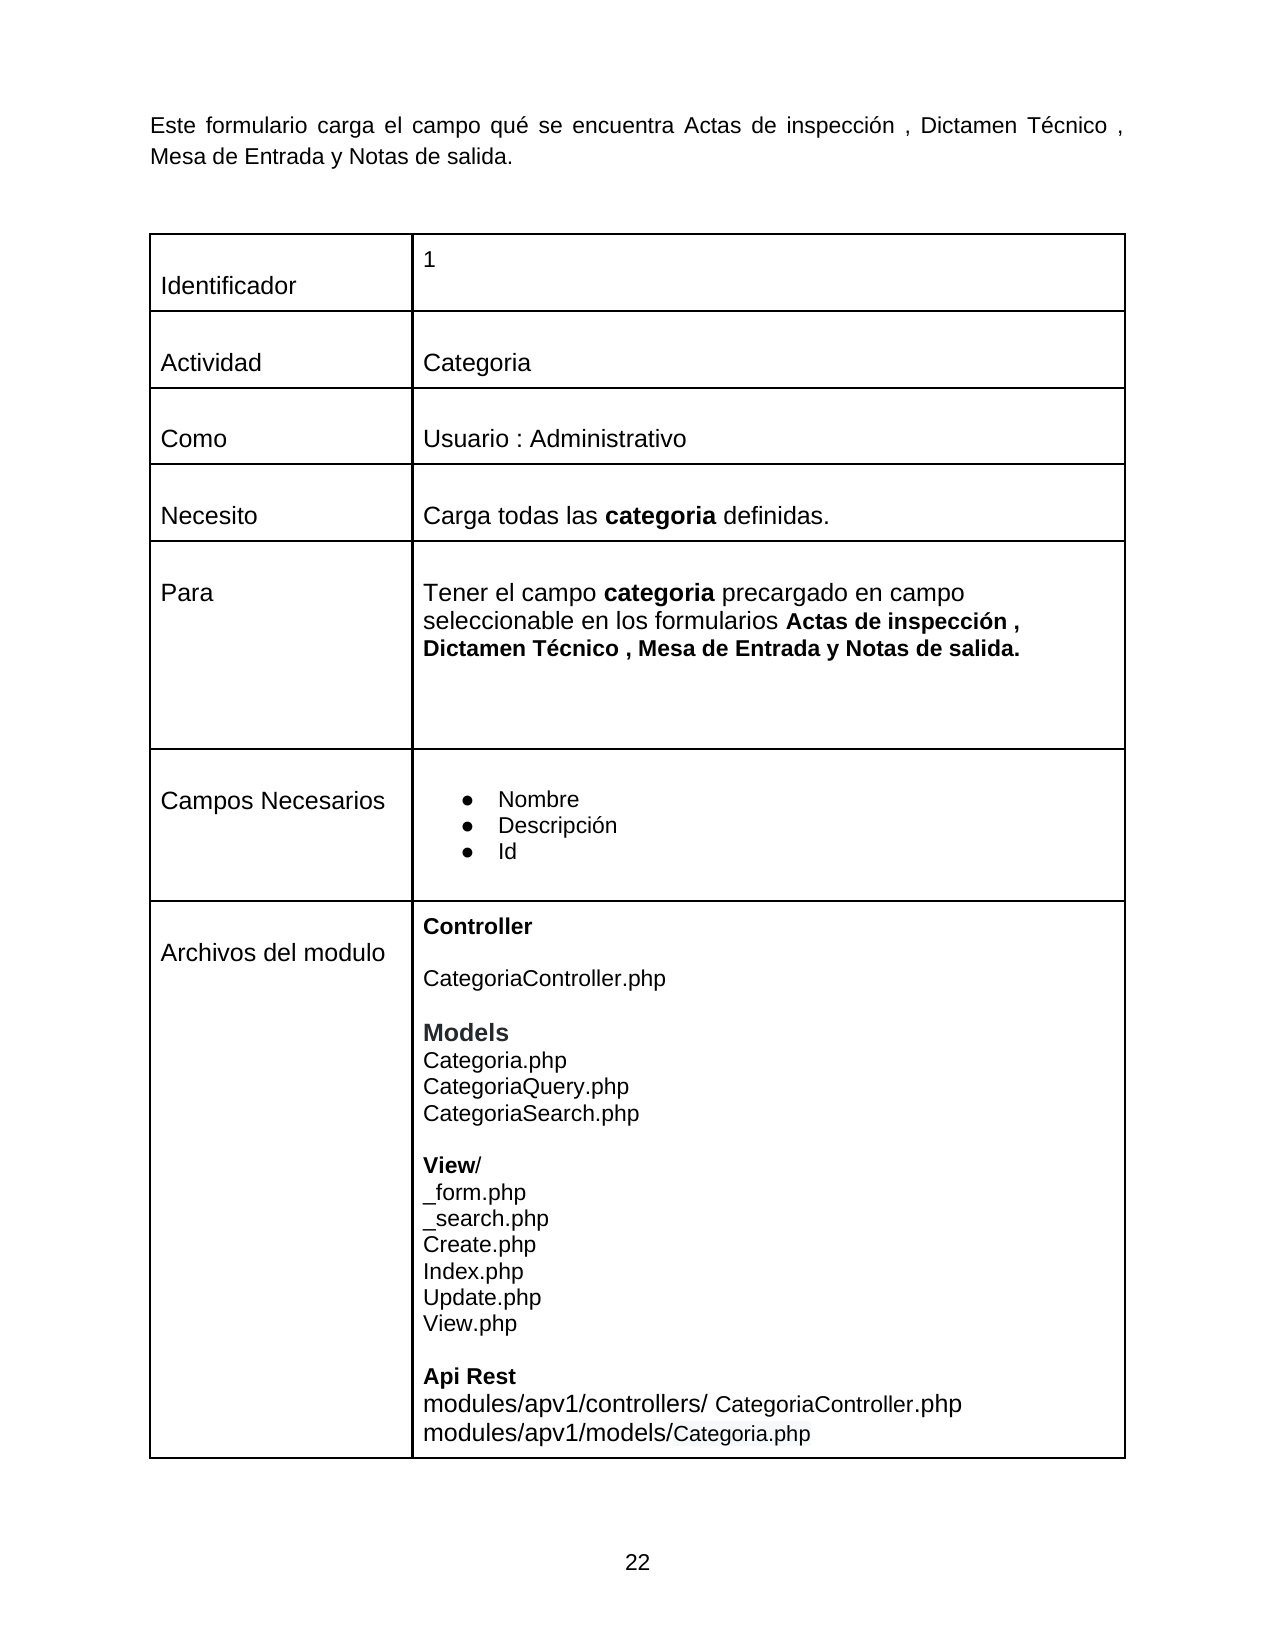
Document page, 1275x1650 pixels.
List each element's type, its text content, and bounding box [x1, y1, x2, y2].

table_cell Categoria [414, 312, 1124, 387]
table_cell Para [151, 542, 411, 748]
table_cell Usuario : Administrativo [414, 389, 1124, 463]
table_cell Actividad [151, 312, 411, 387]
text Este formulario carga el campo qué se encuentra Actas de inspección , Dictamen Técnico , Mesa de Entrada y Notas de salida. [150, 112, 1125, 169]
table_header Identificador [151, 235, 411, 310]
table_cell Tener el campo categoria precargado en campo seleccionable en los formularios Actas de inspección , Dictamen Técnico , Mesa de Entrada y Notas de salida. [414, 542, 1124, 748]
table_cell Controller CategoriaController.php Models Categoria.php CategoriaQuery.php CategoriaSearch.php View/ _form.php _search.php Create.php Index.php Update.php View.php Api Rest modules/apv1/controllers/ CategoriaController.php modules/apv1/models/Categoria.php [414, 902, 1124, 1457]
table_header 1 [414, 235, 1124, 310]
table_cell Carga todas las categoria definidas. [414, 465, 1124, 540]
table_cell Como [151, 389, 411, 463]
table_cell Archivos del modulo [151, 902, 411, 1457]
table_cell Necesito [151, 465, 411, 540]
table_cell Nombre Descripción Id [414, 750, 1124, 900]
table_cell Campos Necesarios [151, 750, 411, 900]
